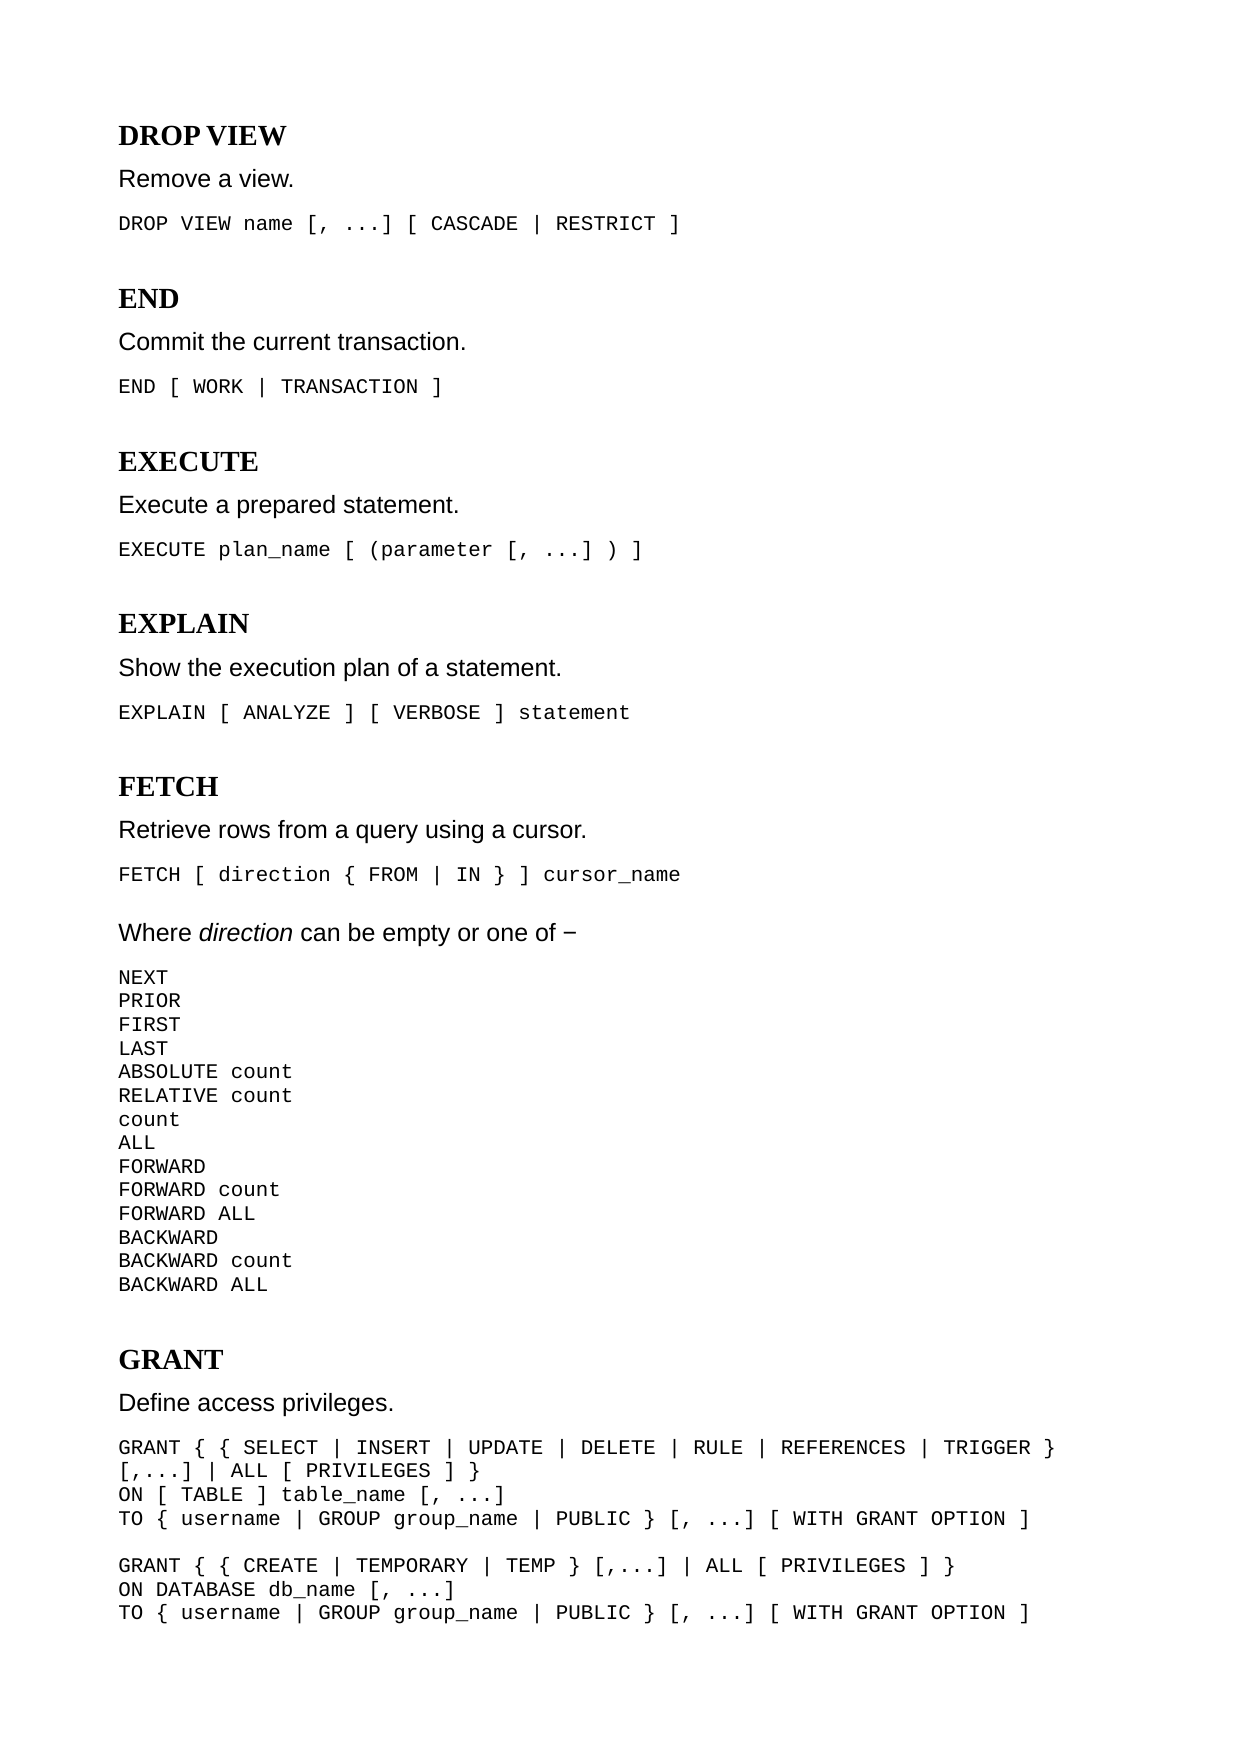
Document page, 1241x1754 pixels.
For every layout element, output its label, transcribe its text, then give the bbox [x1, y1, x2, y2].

text FORWARD count [118, 1179, 1122, 1203]
text TO { username | GROUP group_name | PUBLIC } [, ...] [ WITH GRANT OPTION ] [118, 1602, 1122, 1626]
text BACKWARD ALL [118, 1274, 1122, 1298]
subtitle EXECUTE [118, 444, 1122, 477]
text FORWARD [118, 1156, 1122, 1179]
text ABSOLUTE count [118, 1061, 1122, 1085]
subtitle DROP VIEW [118, 118, 1122, 152]
text LAST [118, 1038, 1122, 1061]
text Show the execution plan of a statement. [118, 653, 1122, 681]
text NEXT [118, 967, 1122, 990]
text EXECUTE plan_name [ (parameter [, ...] ) ] [118, 539, 1122, 562]
text Retrieve rows from a query using a cursor. [118, 815, 1122, 844]
subtitle EXPLAIN [118, 607, 1122, 640]
text TO { username | GROUP group_name | PUBLIC } [, ...] [ WITH GRANT OPTION ] [118, 1508, 1122, 1531]
text END [ WORK | TRANSACTION ] [118, 376, 1122, 400]
text PRIOR [118, 990, 1122, 1014]
text Where direction can be empty or one of − [118, 918, 1122, 946]
text Execute a prepared statement. [118, 490, 1122, 518]
text ALL [118, 1132, 1122, 1156]
subtitle END [118, 281, 1122, 314]
text BACKWARD [118, 1227, 1122, 1250]
text EXPLAIN [ ANALYZE ] [ VERBOSE ] statement [118, 702, 1122, 725]
text GRANT { { SELECT | INSERT | UPDATE | DELETE | RULE | REFERENCES | TRIGGER } [118, 1437, 1122, 1461]
text count [118, 1108, 1122, 1132]
text Commit the current transaction. [118, 327, 1122, 356]
text [,...] | ALL [ PRIVILEGES ] } [118, 1461, 1122, 1484]
text BACKWARD count [118, 1250, 1122, 1274]
text RELATIVE count [118, 1085, 1122, 1108]
text GRANT { { CREATE | TEMPORARY | TEMP } [,...] | ALL [ PRIVILEGES ] } [118, 1555, 1122, 1579]
subtitle GRANT [118, 1342, 1122, 1375]
subtitle FETCH [118, 769, 1122, 803]
text FETCH [ direction { FROM | IN } ] cursor_name [118, 864, 1122, 888]
text Remove a view. [118, 164, 1122, 193]
text ON DATABASE db_name [, ...] [118, 1579, 1122, 1602]
text Define access privileges. [118, 1388, 1122, 1417]
text FIRST [118, 1014, 1122, 1038]
text FORWARD ALL [118, 1203, 1122, 1227]
text DROP VIEW name [, ...] [ CASCADE | RESTRICT ] [118, 213, 1122, 237]
text ON [ TABLE ] table_name [, ...] [118, 1484, 1122, 1508]
